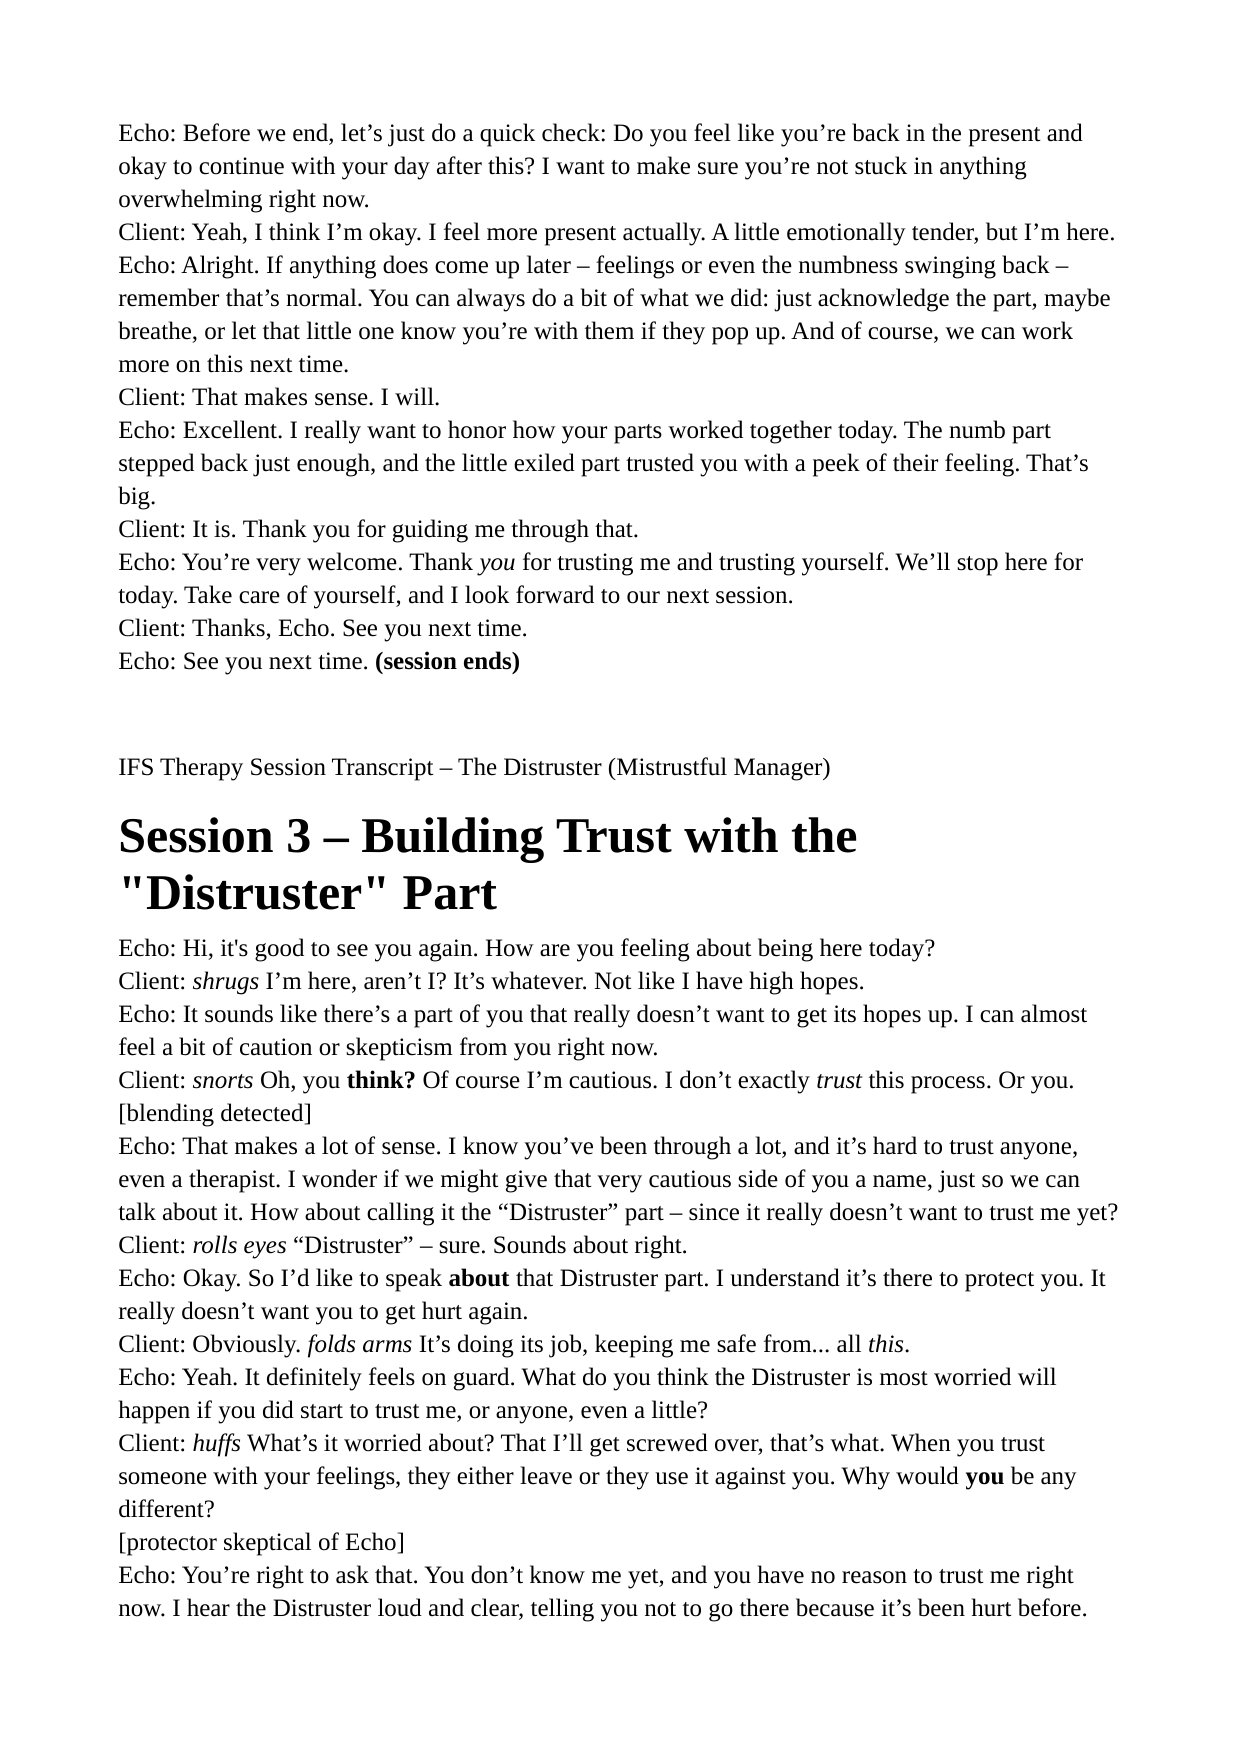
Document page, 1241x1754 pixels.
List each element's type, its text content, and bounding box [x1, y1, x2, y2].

text Echo: Before we end, let’s just do a quick check: Do you feel like you’re back in the present and okay to continue with your day after this? I want to make sure you’re not stuck in anything overwhelming right now. Client: Yeah, I think I’m okay. I feel more present actually. A little emotionally tender, but I’m here. Echo: Alright. If anything does come up later – feelings or even the numbness swinging back – remember that’s normal. You can always do a bit of what we did: just acknowledge the part, maybe breathe, or let that little one know you’re with them if they pop up. And of course, we can work more on this next time. Client: That makes sense. I will. Echo: Excellent. I really want to honor how your parts worked together today. The numb part stepped back just enough, and the little exiled part trusted you with a peek of their feeling. That’s big. Client: It is. Thank you for guiding me through that. Echo: You’re very welcome. Thank you for trusting me and trusting yourself. We’ll stop here for today. Take care of yourself, and I look forward to our next session. Client: Thanks, Echo. See you next time. Echo: See you next time. (session ends) [118, 118, 1122, 675]
subtitle Session 3 – Building Trust with the "Distruster" Part [118, 805, 1122, 920]
text IFS Therapy Session Transcript – The Distruster (Mistrustful Manager) [118, 694, 1122, 780]
text Echo: Hi, it's good to see you again. How are you feeling about being here today? Client: shrugs I’m here, aren’t I? It’s whatever. Not like I have high hopes. Echo: It sounds like there’s a part of you that really doesn’t want to get its hopes up. I can almost feel a bit of caution or skepticism from you right now. Client: snorts Oh, you think? Of course I’m cautious. I don’t exactly trust this process. Or you. [blending detected] Echo: That makes a lot of sense. I know you’ve been through a lot, and it’s hard to trust anyone, even a therapist. I wonder if we might give that very cautious side of you a name, just so we can talk about it. How about calling it the “Distruster” part – since it really doesn’t want to trust me yet? Client: rolls eyes “Distruster” – sure. Sounds about right. Echo: Okay. So I’d like to speak about that Distruster part. I understand it’s there to protect you. It really doesn’t want you to get hurt again. Client: Obviously. folds arms It’s doing its job, keeping me safe from... all this. Echo: Yeah. It definitely feels on guard. What do you think the Distruster is most worried will happen if you did start to trust me, or anyone, even a little? Client: huffs What’s it worried about? That I’ll get screwed over, that’s what. When you trust someone with your feelings, they either leave or they use it against you. Why would you be any different? [protector skeptical of Echo] Echo: You’re right to ask that. You don’t know me yet, and you have no reason to trust me right now. I hear the Distruster loud and clear, telling you not to go there because it’s been hurt before. [118, 933, 1122, 1622]
